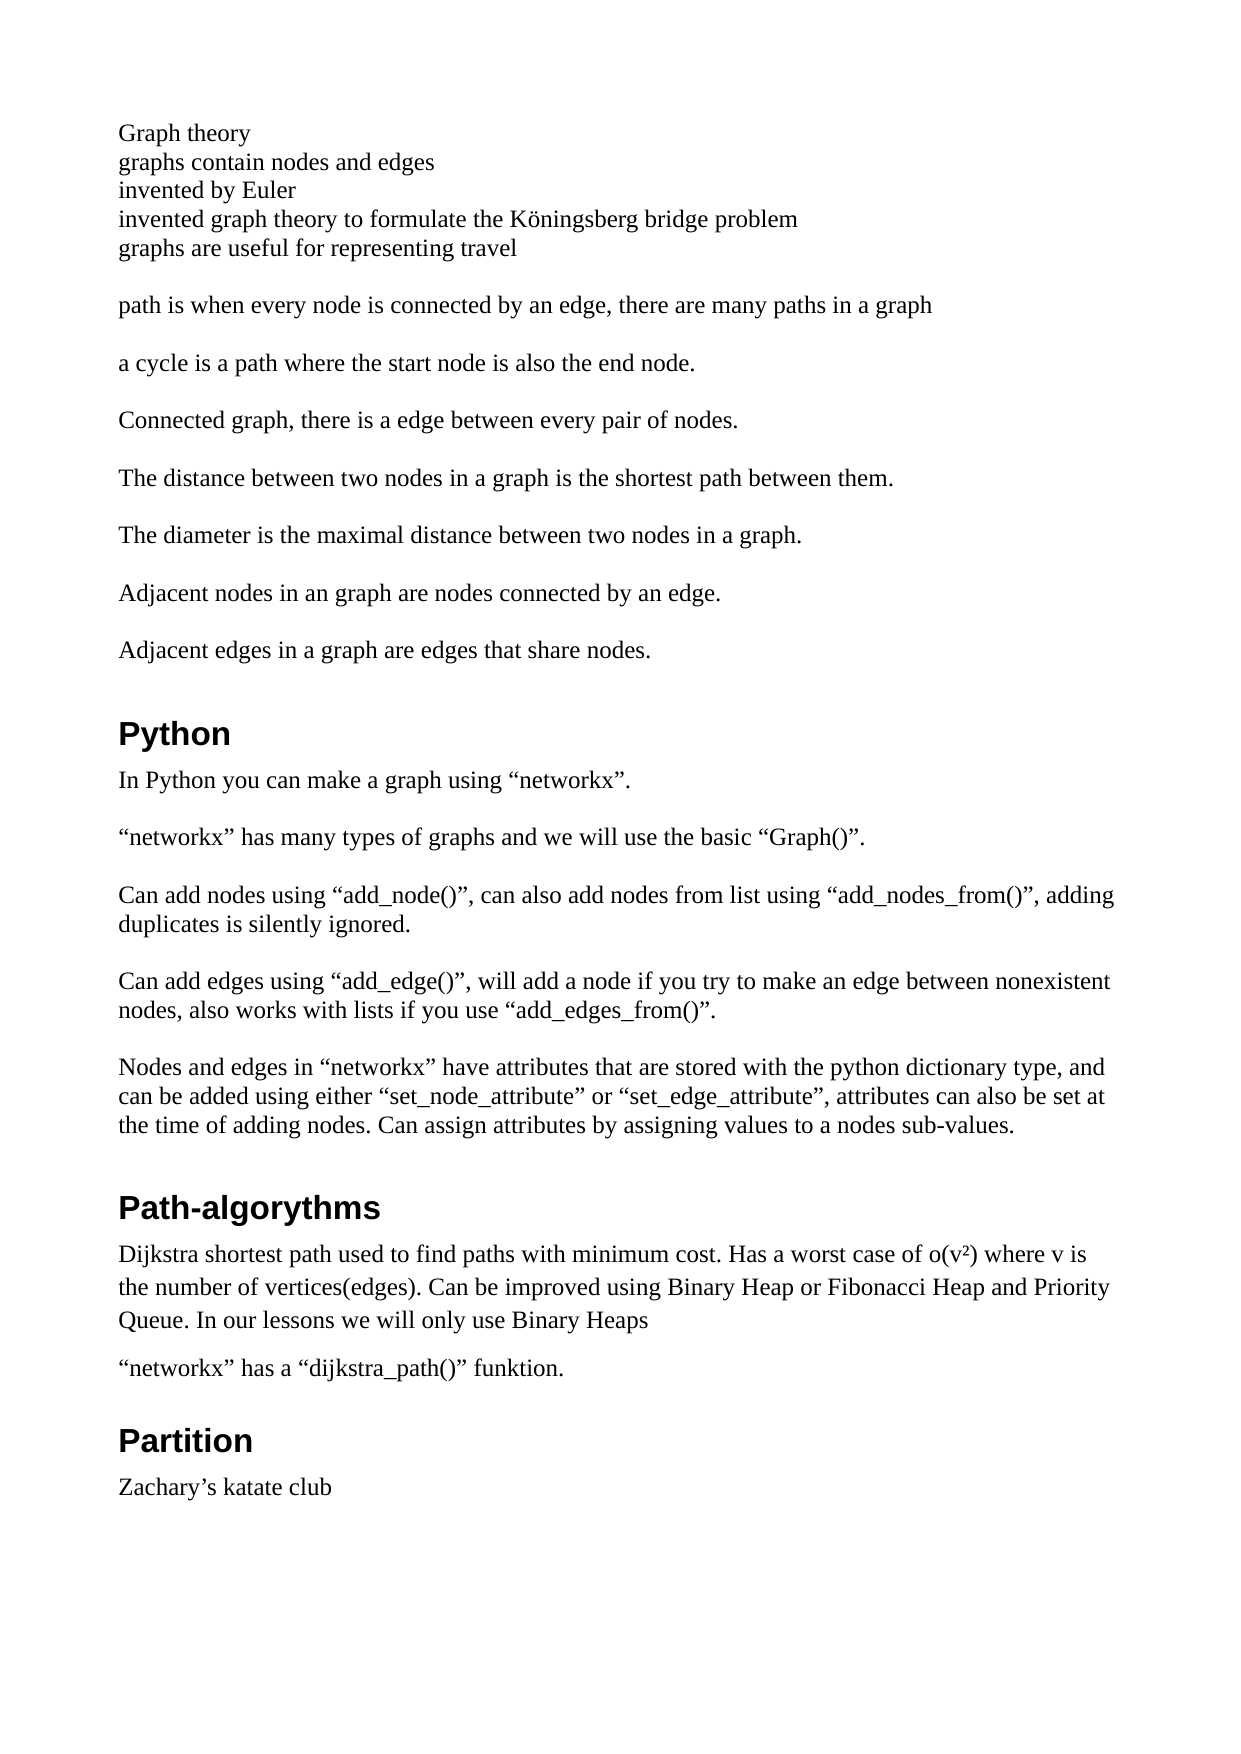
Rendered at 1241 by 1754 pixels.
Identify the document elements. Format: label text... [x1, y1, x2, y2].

text In Python you can make a graph using “networkx”. [118, 765, 1122, 794]
text Zachary’s katate club [118, 1472, 1122, 1501]
text Can add edges using “add_edge()”, will add a node if you try to make an edge between nonexistent nodes, also works with lists if you use “add_edges_from()”. [118, 966, 1122, 1024]
text Can add nodes using “add_node()”, can also add nodes from list using “add_nodes_from()”, adding duplicates is silently ignored. [118, 880, 1122, 937]
text The distance between two nodes in a graph is the shortest path between them. [118, 463, 1122, 492]
subtitle Path-algorythms [118, 1188, 1122, 1227]
text “networkx” has a “dijkstra_path()” funktion. [118, 1353, 1122, 1382]
text path is when every node is connected by an edge, there are many paths in a graph [118, 291, 1122, 319]
subtitle Python [118, 714, 1122, 752]
text a cycle is a path where the start node is also the end node. [118, 348, 1122, 377]
text Connected graph, there is a edge between every pair of nodes. [118, 406, 1122, 434]
text The diameter is the maximal distance between two nodes in a graph. [118, 521, 1122, 549]
text Adjacent edges in a graph are edges that share nodes. [118, 636, 1122, 664]
text invented by Euler [118, 176, 1122, 204]
text Adjacent nodes in an graph are nodes connected by an edge. [118, 578, 1122, 607]
text graphs contain nodes and edges [118, 147, 1122, 176]
text invented graph theory to formulate the Köningsberg bridge problem [118, 204, 1122, 233]
text “networkx” has many types of graphs and we will use the basic “Graph()”. [118, 822, 1122, 851]
text Graph theory [118, 118, 1122, 147]
text Nodes and edges in “networkx” have attributes that are stored with the python dictionary type, and can be added using either “set_node_attribute” or “set_edge_attribute”, attributes can also be set at the time of adding nodes. Can assign attributes by assigning values to a nodes sub-values. [118, 1052, 1122, 1139]
text Dijkstra shortest path used to find paths with minimum cost. Has a worst case of o(v²) where v is the number of vertices(edges). Can be improved using Binary Heap or Fibonacci Heap and Priority Queue. In our lessons we will only use Binary Heaps [118, 1239, 1122, 1334]
subtitle Partition [118, 1421, 1122, 1460]
text graphs are useful for representing travel [118, 233, 1122, 262]
